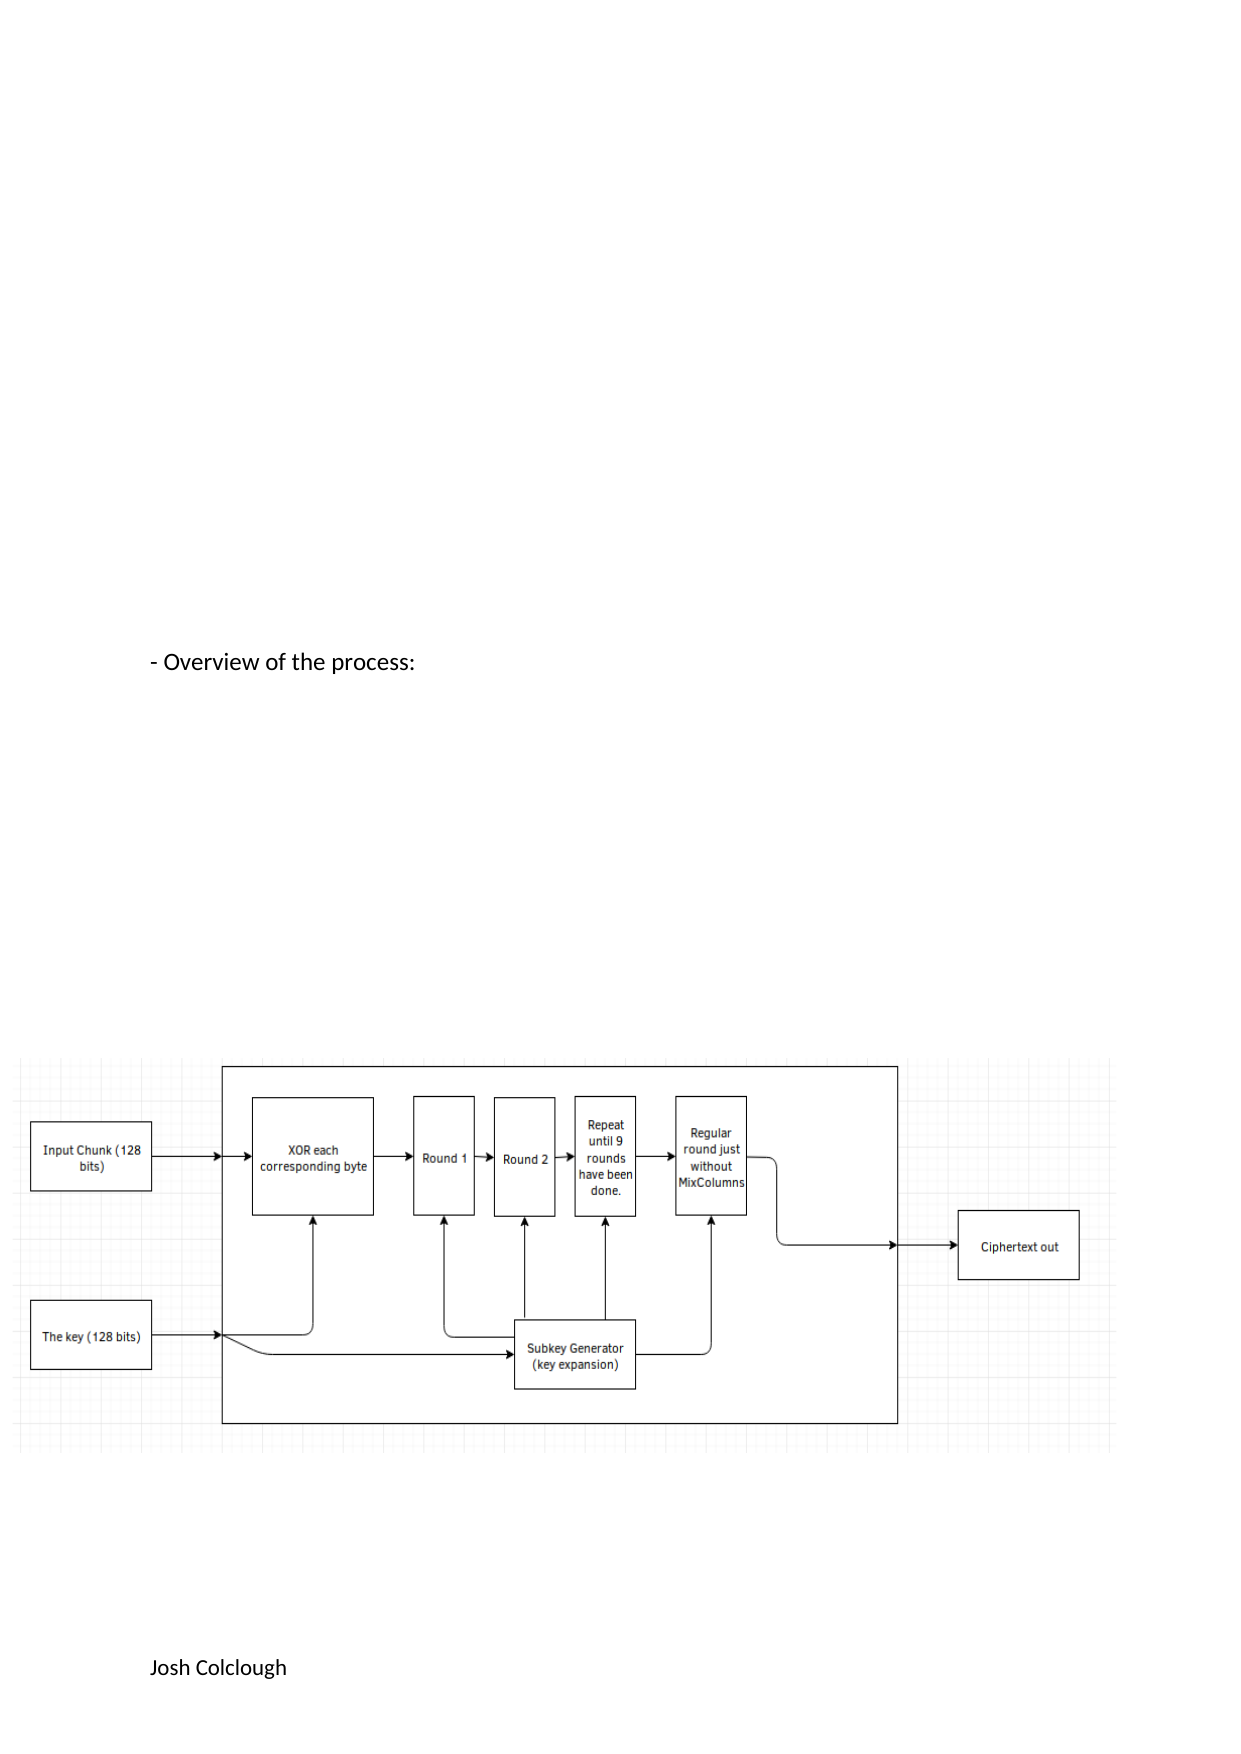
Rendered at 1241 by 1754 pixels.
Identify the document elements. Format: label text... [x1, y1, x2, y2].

picture [12, 1058, 1117, 1453]
text - Overview of the process: [150, 646, 1090, 676]
